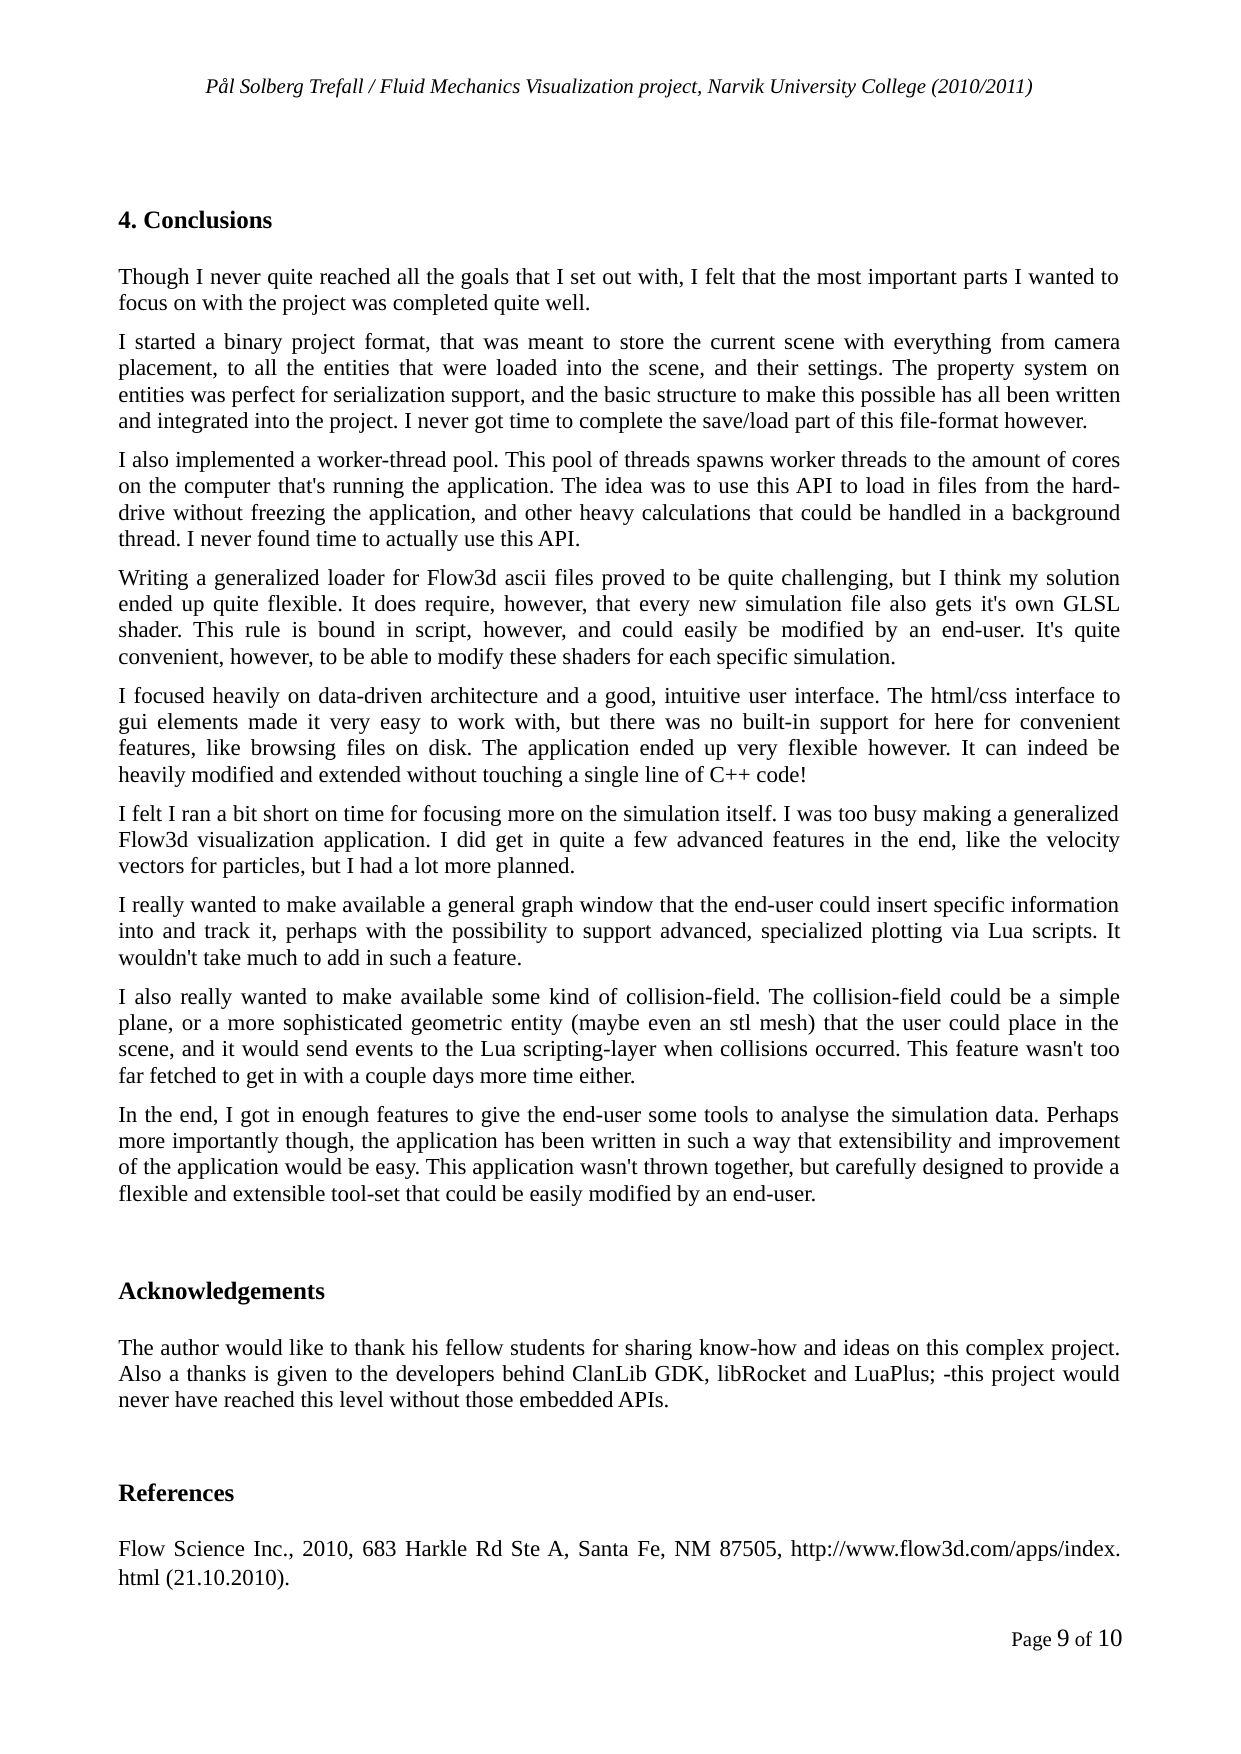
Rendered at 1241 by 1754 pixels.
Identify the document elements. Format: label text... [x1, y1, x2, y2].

text 4. Conclusions [118, 205, 1122, 234]
text Flow Science Inc., 2010, 683 Harkle Rd Ste A, Santa Fe, NM 87505, http://www.flow3d.com/apps/index. html (21.10.2010). [118, 1535, 1122, 1590]
text I felt I ran a bit short on time for focusing more on the simulation itself. I was too busy making a generalized Flow3d visualization application. I did get in quite a few advanced features in the end, like the velocity vectors for particles, but I had a lot more planned. [118, 799, 1122, 879]
text In the end, I got in enough features to give the end-user some tools to analyse the simulation data. Perhaps more importantly though, the application has been written in such a way that extensibility and improvement of the application would be easy. This application wasn't thrown together, but carefully designed to provide a flexible and extensible tool-set that could be easily modified by an end-user. [118, 1101, 1122, 1206]
text I really wanted to make available a general graph window that the end-user could insert specific information into and track it, perhaps with the possibility to support advanced, specialized plotting via Lua scripts. It wouldn't take much to add in such a feature. [118, 891, 1122, 970]
text I also implemented a worker-thread pool. This pool of threads spawns worker threads to the amount of cores on the computer that's running the application. The idea was to use this API to load in files from the hard-drive without freezing the application, and other heavy calculations that could be handled in a background thread. I never found time to actually use this API. [118, 446, 1122, 551]
text References [118, 1478, 1122, 1507]
text The author would like to thank his fellow students for sharing know-how and ideas on this complex project. Also a thanks is given to the developers behind ClanLib GDK, libRocket and LuaPlus; -this project would never have reached this level without those embedded APIs. [118, 1333, 1122, 1413]
text I focused heavily on data-driven architecture and a good, intuitive user interface. The html/css interface to gui elements made it very easy to work with, but there was no built-in support for here for convenient features, like browsing files on disk. The application ended up very flexible however. It can indeed be heavily modified and extended without touching a single line of C++ code! [118, 682, 1122, 787]
text I started a binary project format, that was meant to store the current scene with everything from camera placement, to all the entities that were loaded into the scene, and their settings. The property system on entities was perfect for serialization support, and the basic structure to make this possible has all been written and integrated into the project. I never got time to complete the save/load part of this file-format however. [118, 328, 1122, 433]
text Acknowledgements [118, 1276, 1122, 1305]
text I also really wanted to make available some kind of collision-field. The collision-field could be a simple plane, or a more sophisticated geometric entity (maybe even an stl mesh) that the user could place in the scene, and it would send events to the Lua scripting-layer when collisions occurred. This feature wasn't too far fetched to get in with a couple days more time either. [118, 983, 1122, 1088]
text Writing a generalized loader for Flow3d ascii files proved to be quite challenging, but I think my solution ended up quite flexible. It does require, however, that every new simulation file also gets it's own GLSL shader. This rule is bound in script, however, and could easily be modified by an end-user. It's quite convenient, however, to be able to modify these shaders for each specific simulation. [118, 564, 1122, 669]
text Though I never quite reached all the goals that I set out with, I felt that the most important parts I wanted to focus on with the project was completed quite well. [118, 263, 1122, 315]
